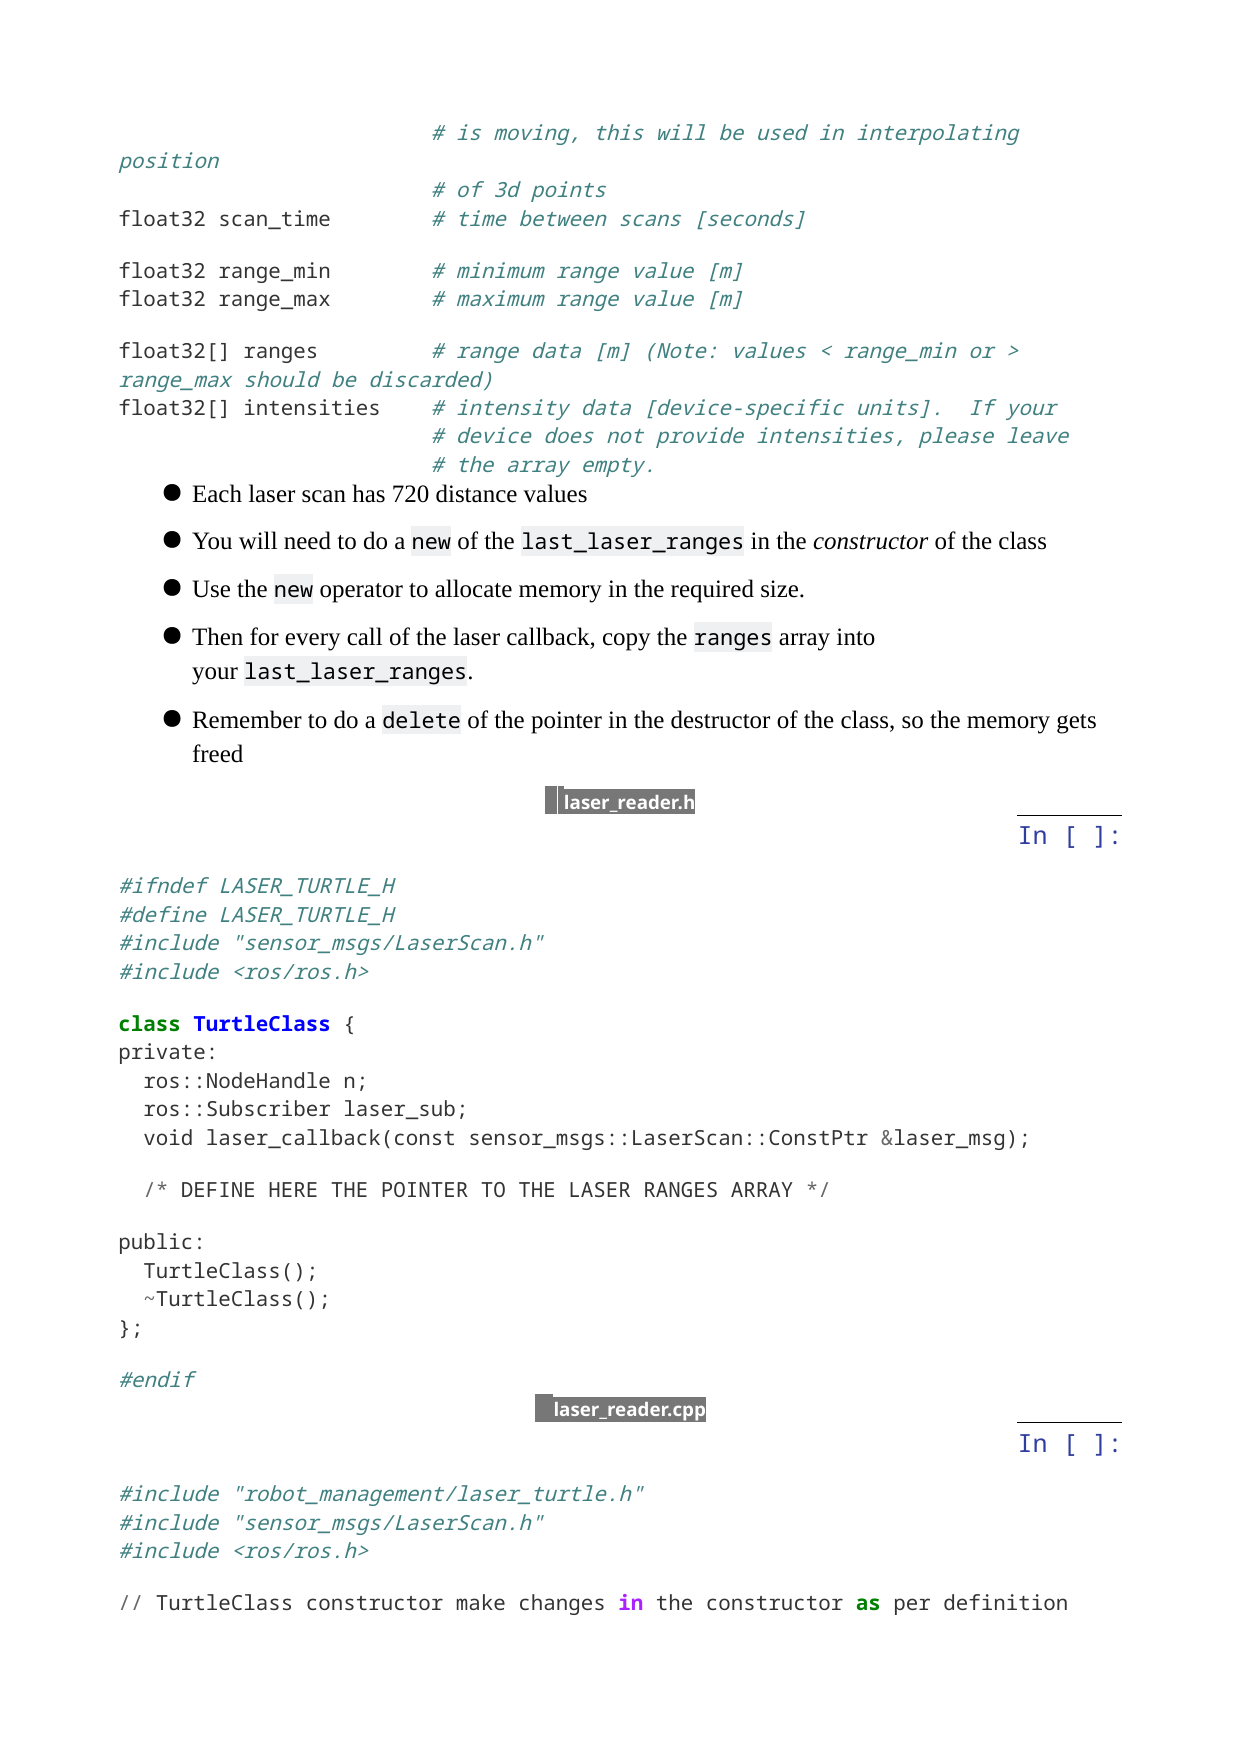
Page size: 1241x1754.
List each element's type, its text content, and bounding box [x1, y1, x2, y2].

text # device does not provide intensities, please leave [118, 422, 1122, 450]
text #ifndef LASER_TURTLE_H [118, 872, 1122, 900]
text TurtleClass(); [118, 1256, 1122, 1284]
text private: [118, 1037, 1122, 1066]
text class TurtleClass { [118, 1009, 1122, 1037]
text laser_reader.h [118, 786, 1122, 814]
list You will need to do a new of the last_laser_ranges in the constructor of the class [162, 526, 1122, 556]
list Then for every call of the laser callback, copy the ranges array into your last_laser_ranges. [162, 622, 1122, 686]
text In [ ]: [118, 814, 1122, 852]
text /* DEFINE HERE THE POINTER TO THE LASER RANGES ARRAY */ [118, 1175, 1122, 1204]
text # of 3d points [118, 175, 1122, 204]
text ~TurtleClass(); [118, 1284, 1122, 1313]
text public: [118, 1227, 1122, 1256]
text ros::Subscriber laser_sub; [118, 1094, 1122, 1123]
text #endif [118, 1365, 1122, 1393]
text #include "sensor_msgs/LaserScan.h" [118, 928, 1122, 957]
list Use the new operator to allocate memory in the required size. [162, 574, 1122, 604]
text #define LASER_TURTLE_H [118, 900, 1122, 928]
text void laser_callback(const sensor_msgs::LaserScan::ConstPtr &laser_msg); [118, 1123, 1122, 1152]
text float32[] intensities # intensity data [device-specific units]. If your [118, 393, 1122, 422]
list Each laser scan has 720 distance values [162, 479, 1122, 507]
text float32 scan_time # time between scans [seconds] [118, 204, 1122, 232]
text In [ ]: [118, 1422, 1122, 1459]
text laser_reader.cpp [118, 1393, 1122, 1422]
text #include <ros/ros.h> [118, 1536, 1122, 1565]
text float32 range_min # minimum range value [m] [118, 256, 1122, 284]
text float32[] ranges # range data [m] (Note: values < range_min or > range_max should be discarded) [118, 336, 1122, 393]
text float32 range_max # maximum range value [m] [118, 284, 1122, 313]
list Remember to do a delete of the pointer in the destructor of the class, so the memory gets freed [162, 704, 1122, 767]
text #include "sensor_msgs/LaserScan.h" [118, 1508, 1122, 1536]
text #include "robot_management/laser_turtle.h" [118, 1479, 1122, 1508]
text }; [118, 1313, 1122, 1341]
text ros::NodeHandle n; [118, 1066, 1122, 1094]
text // TurtleClass constructor make changes in the constructor as per definition [118, 1588, 1122, 1617]
text # is moving, this will be used in interpolating position [118, 118, 1122, 175]
text #include <ros/ros.h> [118, 957, 1122, 985]
text # the array empty. [118, 450, 1122, 479]
